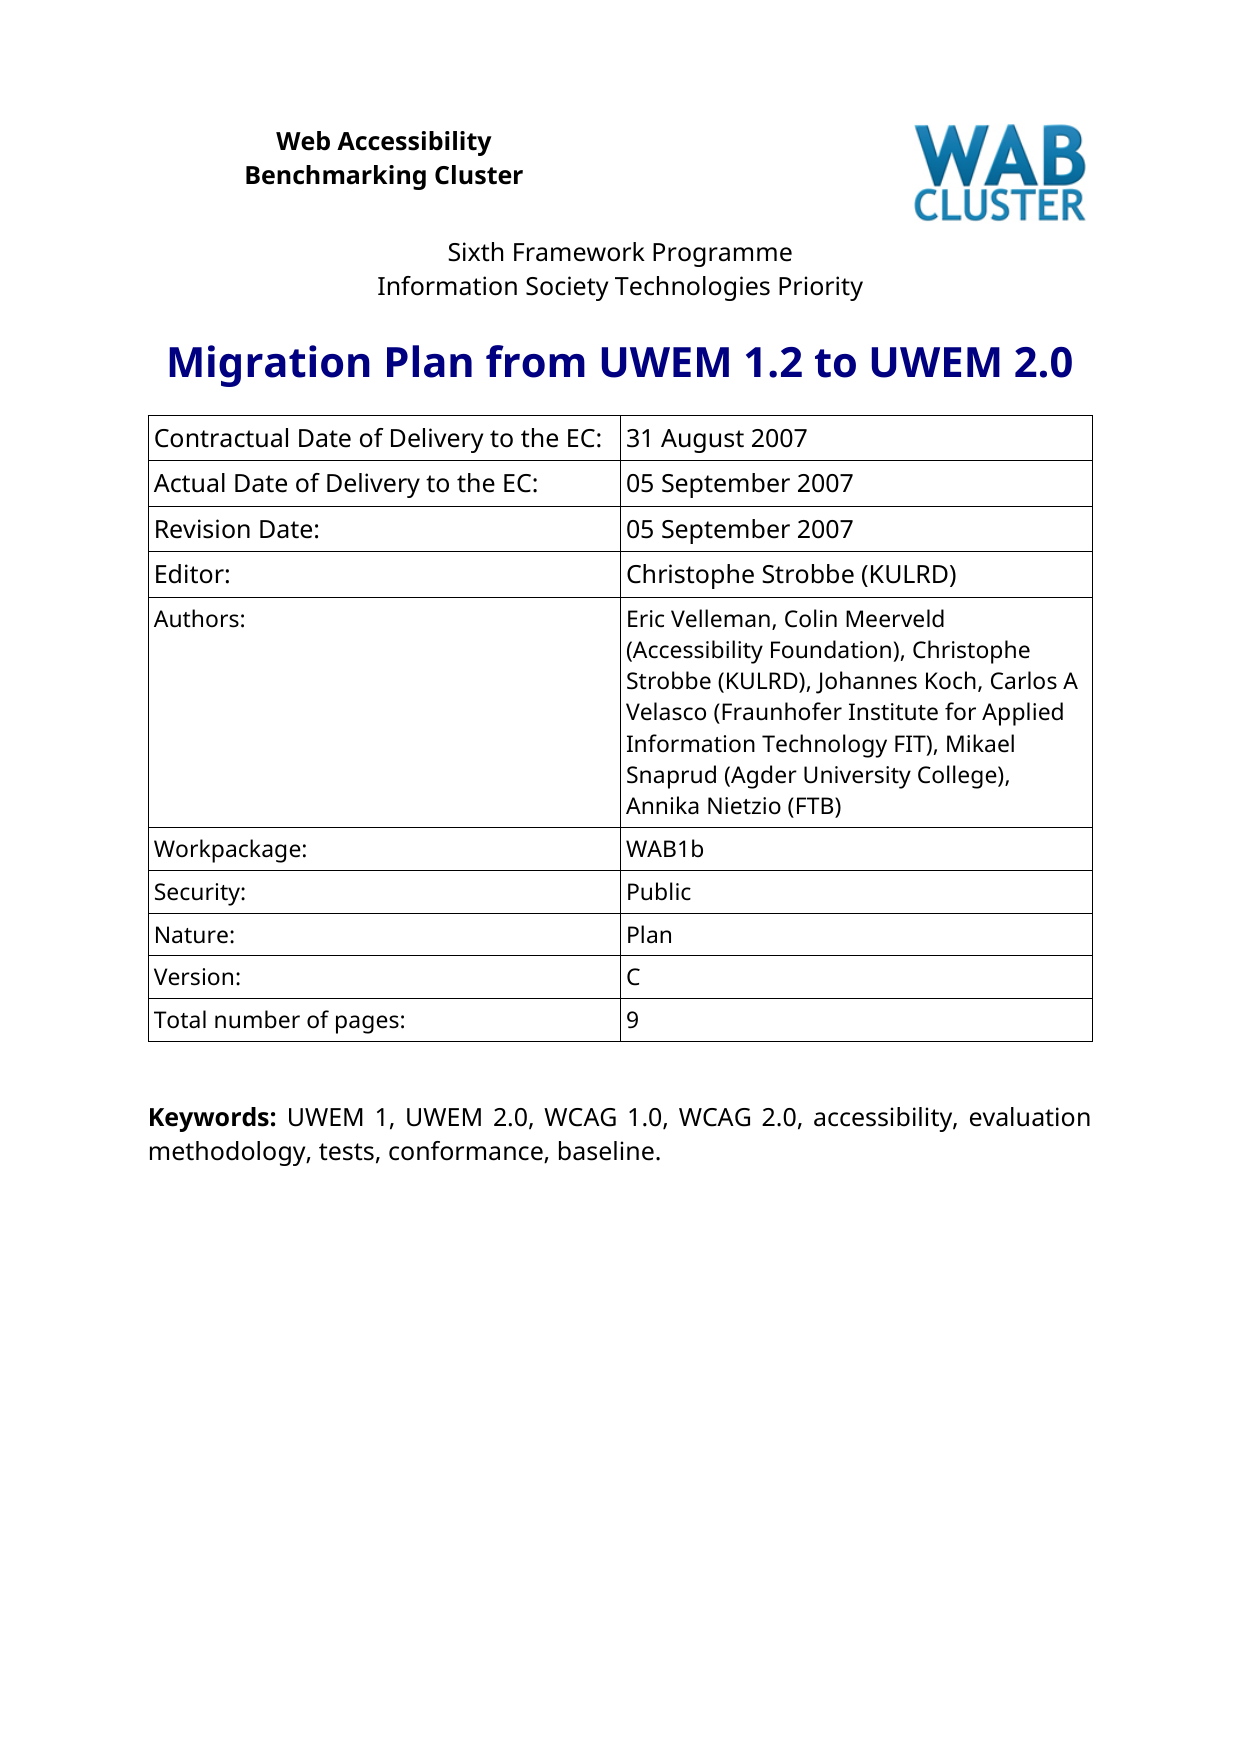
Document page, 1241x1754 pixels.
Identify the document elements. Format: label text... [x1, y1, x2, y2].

table_cell Eric Velleman, Colin Meerveld (Accessibility Foundation), Christophe Strobbe (KULRD), Johannes Koch, Carlos A Velasco (Fraunhofer Institute for Applied Information Technology FIT), Mikael Snaprud (Agder University College), Annika Nietzio (FTB) [621, 598, 1092, 827]
table_header Contractual Date of Delivery to the EC: [149, 416, 620, 460]
picture [913, 123, 1087, 223]
table_cell 05 September 2007 [621, 461, 1092, 506]
table_cell Authors: [149, 598, 620, 827]
table_cell Sixth Framework Programme Information Society Technologies Priority [148, 229, 1092, 308]
text Keywords: UWEM 1, UWEM 2.0, WCAG 1.0, WCAG 2.0, accessibility, evaluation methodology, tests, conformance, baseline. [148, 1100, 1092, 1168]
table_cell Total number of pages: [149, 999, 620, 1041]
table_cell 05 September 2007 [621, 507, 1092, 551]
subtitle Migration Plan from UWEM 1.2 to UWEM 2.0 [148, 333, 1092, 390]
table_header Web Accessibility Benchmarking Cluster [148, 118, 620, 229]
table_header 31 August 2007 [621, 416, 1092, 460]
table_cell Plan [621, 914, 1092, 955]
table_cell Editor: [149, 552, 620, 597]
table_cell 9 [621, 999, 1092, 1041]
table_cell Nature: [149, 914, 620, 955]
table_cell Actual Date of Delivery to the EC: [149, 461, 620, 506]
table_cell Christophe Strobbe (KULRD) [621, 552, 1092, 597]
table_cell C [621, 956, 1092, 998]
table_cell Security: [149, 871, 620, 913]
table_cell WAB1b [621, 828, 1092, 870]
table_cell Public [621, 871, 1092, 913]
table_cell Workpackage: [149, 828, 620, 870]
table_header [620, 118, 1092, 229]
table_cell Revision Date: [149, 507, 620, 551]
table_cell Version: [149, 956, 620, 998]
